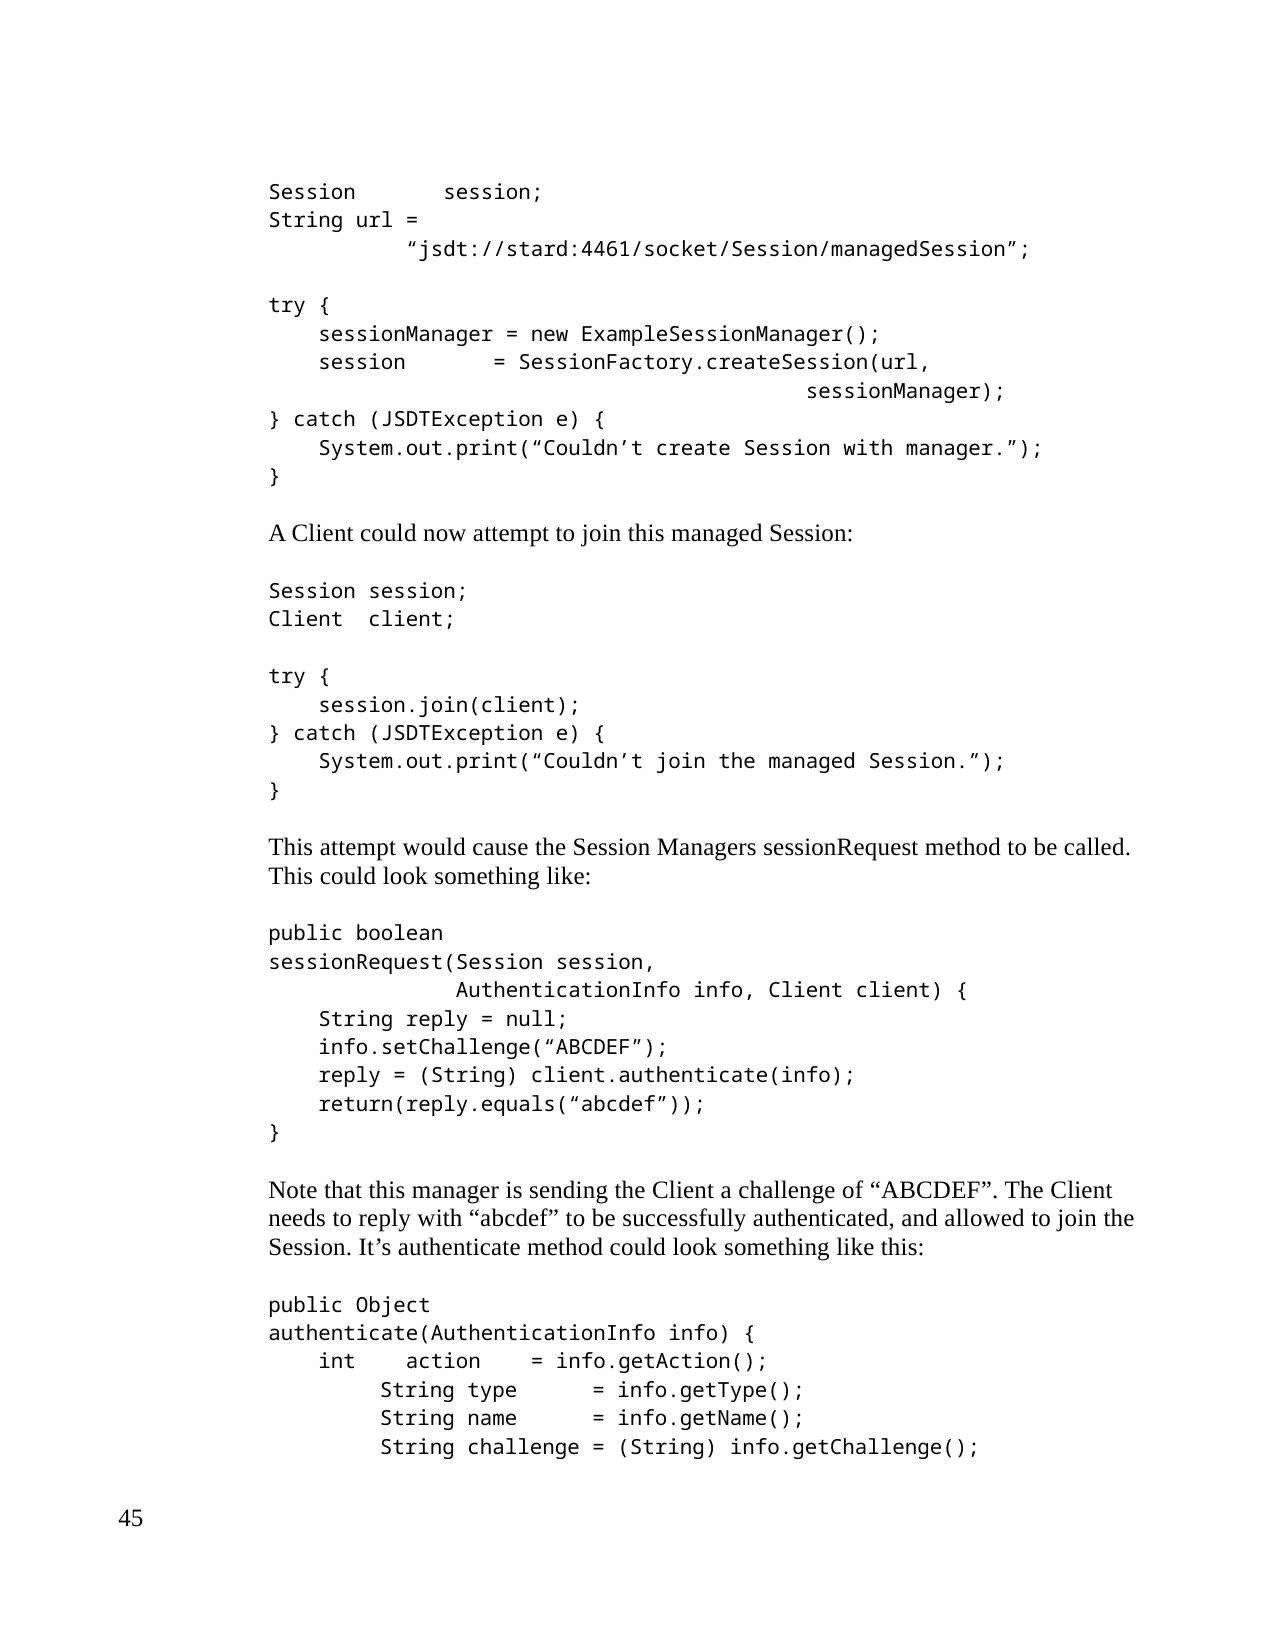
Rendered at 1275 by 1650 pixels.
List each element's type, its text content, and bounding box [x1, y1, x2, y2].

text “jsdt://stard:4461/socket/Session/managedSession”; [268, 234, 1157, 262]
text sessionRequest(Session session, [268, 947, 1157, 975]
text Session session; [268, 576, 1157, 604]
text } [268, 775, 1157, 803]
text } [268, 461, 1157, 490]
text } catch (JSDTException e) { [268, 718, 1157, 747]
text return(reply.equals(“abcdef”)); [268, 1089, 1157, 1117]
text public boolean [268, 918, 1157, 947]
text authenticate(AuthenticationInfo info) { [268, 1318, 1157, 1347]
text Client client; [268, 604, 1157, 633]
text public Object [268, 1290, 1157, 1318]
text session.join(client); [268, 690, 1157, 718]
text int action = info.getAction(); [268, 1347, 1157, 1375]
text String type = info.getType(); [268, 1375, 1157, 1403]
text session = SessionFactory.createSession(url, [268, 347, 1157, 376]
text AuthenticationInfo info, Client client) { [268, 975, 1157, 1004]
text sessionManager); [268, 376, 1157, 404]
text Note that this manager is sending the Client a challenge of “ABCDEF”. The Client needs to reply with “abcdef” to be successfully authenticated, and allowed to join the Session. It’s authenticate method could look something like this: [268, 1175, 1157, 1261]
text String challenge = (String) info.getChallenge(); [268, 1432, 1157, 1460]
text sessionManager = new ExampleSessionManager(); [268, 319, 1157, 347]
text } catch (JSDTException e) { [268, 404, 1157, 433]
text info.setChallenge(“ABCDEF”); [268, 1032, 1157, 1061]
text String reply = null; [268, 1004, 1157, 1032]
text reply = (String) client.authenticate(info); [268, 1061, 1157, 1089]
text String url = [268, 205, 1157, 234]
text try { [268, 291, 1157, 319]
text try { [268, 661, 1157, 690]
text System.out.print(“Couldn’t create Session with manager.”); [268, 433, 1157, 461]
text String name = info.getName(); [268, 1403, 1157, 1432]
text Session session; [268, 177, 1157, 205]
text A Client could now attempt to join this managed Session: [268, 518, 1157, 547]
text This attempt would cause the Session Managers sessionRequest method to be called. This could look something like: [268, 832, 1157, 890]
text } [268, 1117, 1157, 1146]
text System.out.print(“Couldn’t join the managed Session.”); [268, 747, 1157, 775]
